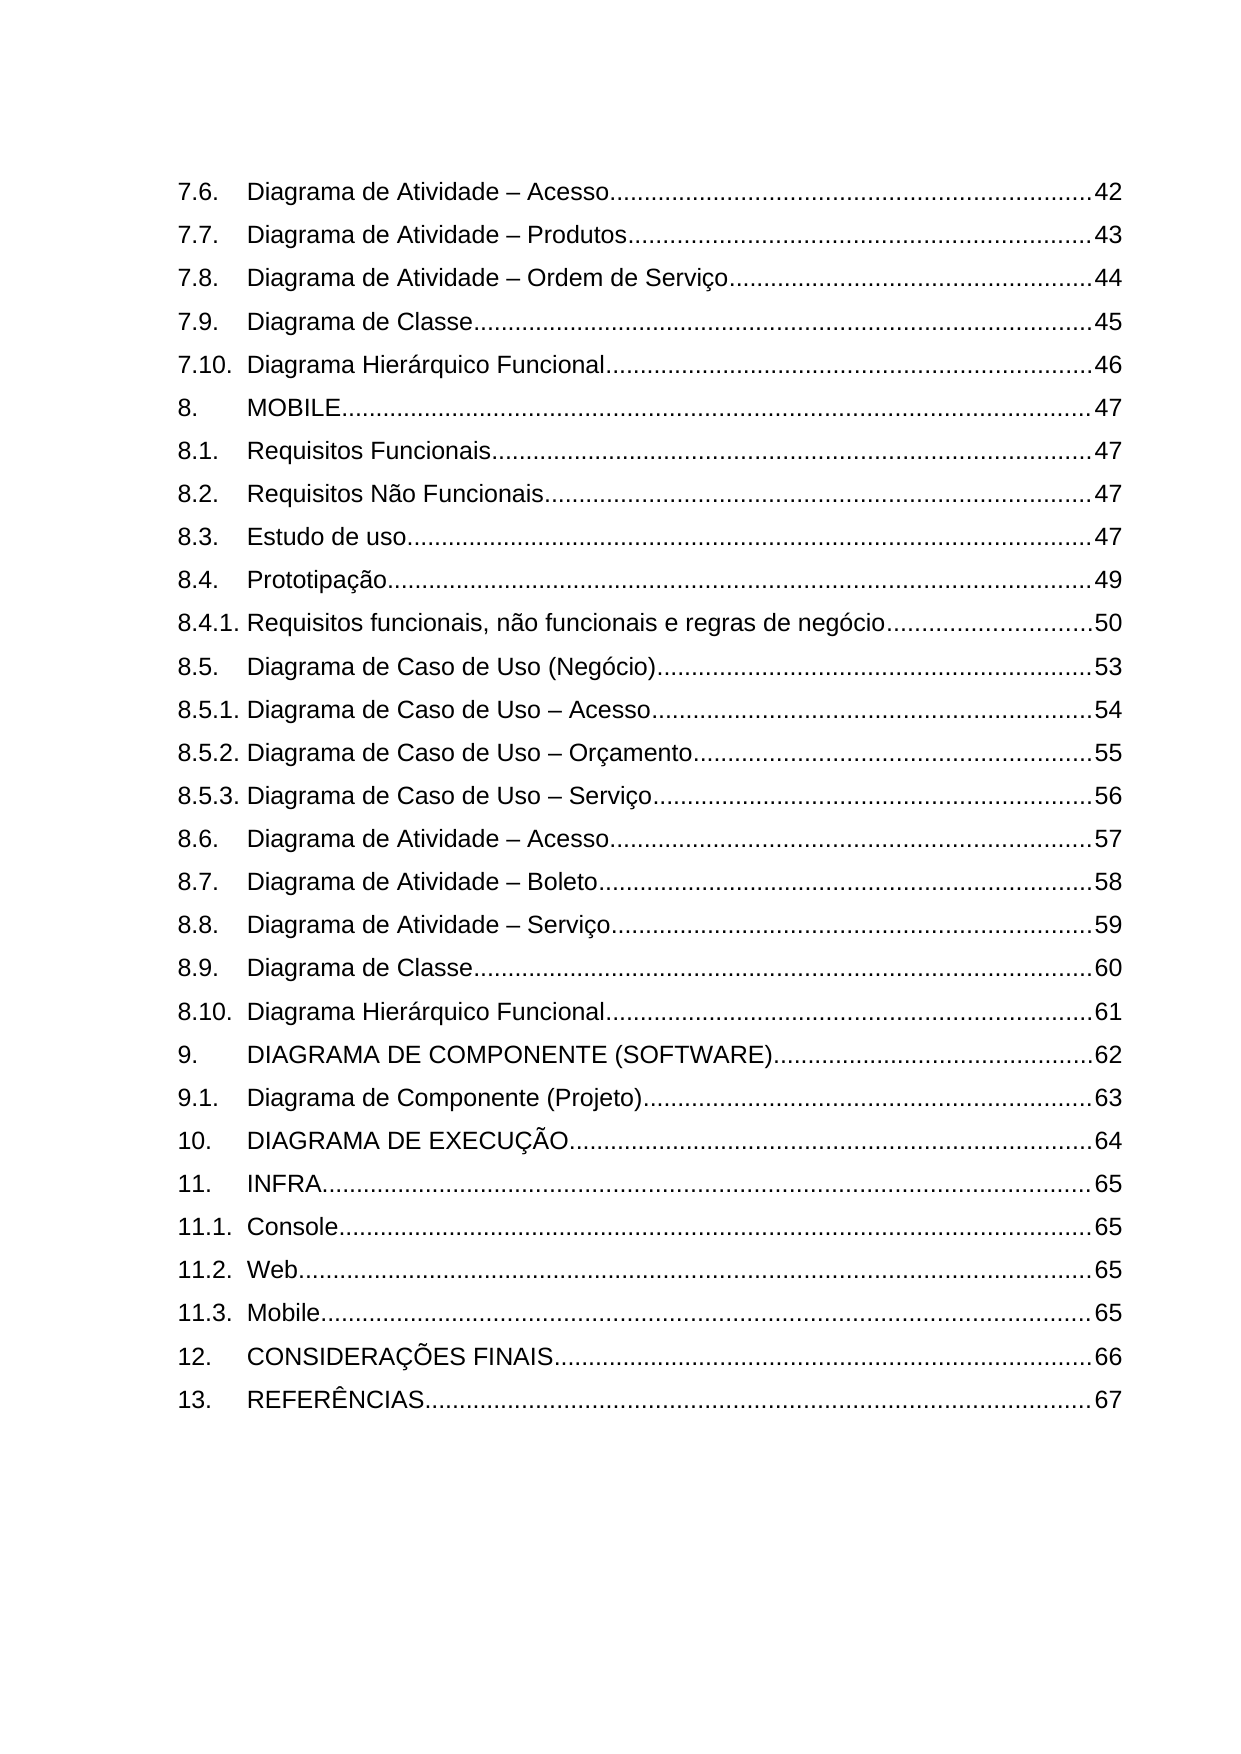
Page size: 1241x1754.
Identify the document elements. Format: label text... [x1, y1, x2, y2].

text 11. INFRA 65 [177, 1169, 1122, 1198]
text 11.2. Web 65 [177, 1255, 1122, 1284]
text 9. DIAGRAMA DE COMPONENTE (SOFTWARE) 62 [177, 1040, 1122, 1068]
text 7.8. Diagrama de Atividade – Ordem de Serviço 44 [177, 263, 1122, 292]
text 12. CONSIDERAÇÕES FINAIS 66 [177, 1342, 1122, 1370]
text 7.9. Diagrama de Classe 45 [177, 307, 1122, 335]
text 11.1. Console 65 [177, 1212, 1122, 1241]
text 8.2. Requisitos Não Funcionais 47 [177, 479, 1122, 508]
text 10. DIAGRAMA DE EXECUÇÃO 64 [177, 1126, 1122, 1155]
text 9.1. Diagrama de Componente (Projeto) 63 [177, 1083, 1122, 1112]
text 8.3. Estudo de uso 47 [177, 522, 1122, 551]
text 8.8. Diagrama de Atividade – Serviço 59 [177, 910, 1122, 939]
text 8.5.1. Diagrama de Caso de Uso – Acesso 54 [177, 695, 1122, 723]
text 7.7. Diagrama de Atividade – Produtos 43 [177, 220, 1122, 249]
text 7.10. Diagrama Hierárquico Funcional 46 [177, 350, 1122, 378]
text 8.5. Diagrama de Caso de Uso (Negócio) 53 [177, 652, 1122, 680]
text 8.4. Prototipação 49 [177, 565, 1122, 594]
text 8.1. Requisitos Funcionais 47 [177, 436, 1122, 465]
text 8.7. Diagrama de Atividade – Boleto 58 [177, 867, 1122, 896]
text 7.6. Diagrama de Atividade – Acesso 42 [177, 177, 1122, 206]
text 8.4.1. Requisitos funcionais, não funcionais e regras de negócio 50 [177, 608, 1122, 637]
text 8. MOBILE 47 [177, 393, 1122, 422]
text 8.9. Diagrama de Classe 60 [177, 953, 1122, 982]
text 8.5.3. Diagrama de Caso de Uso – Serviço 56 [177, 781, 1122, 810]
text 13. REFERÊNCIAS 67 [177, 1385, 1122, 1413]
text 8.6. Diagrama de Atividade – Acesso 57 [177, 824, 1122, 853]
text 8.5.2. Diagrama de Caso de Uso – Orçamento 55 [177, 738, 1122, 767]
text 11.3. Mobile 65 [177, 1298, 1122, 1327]
text 8.10. Diagrama Hierárquico Funcional 61 [177, 997, 1122, 1025]
